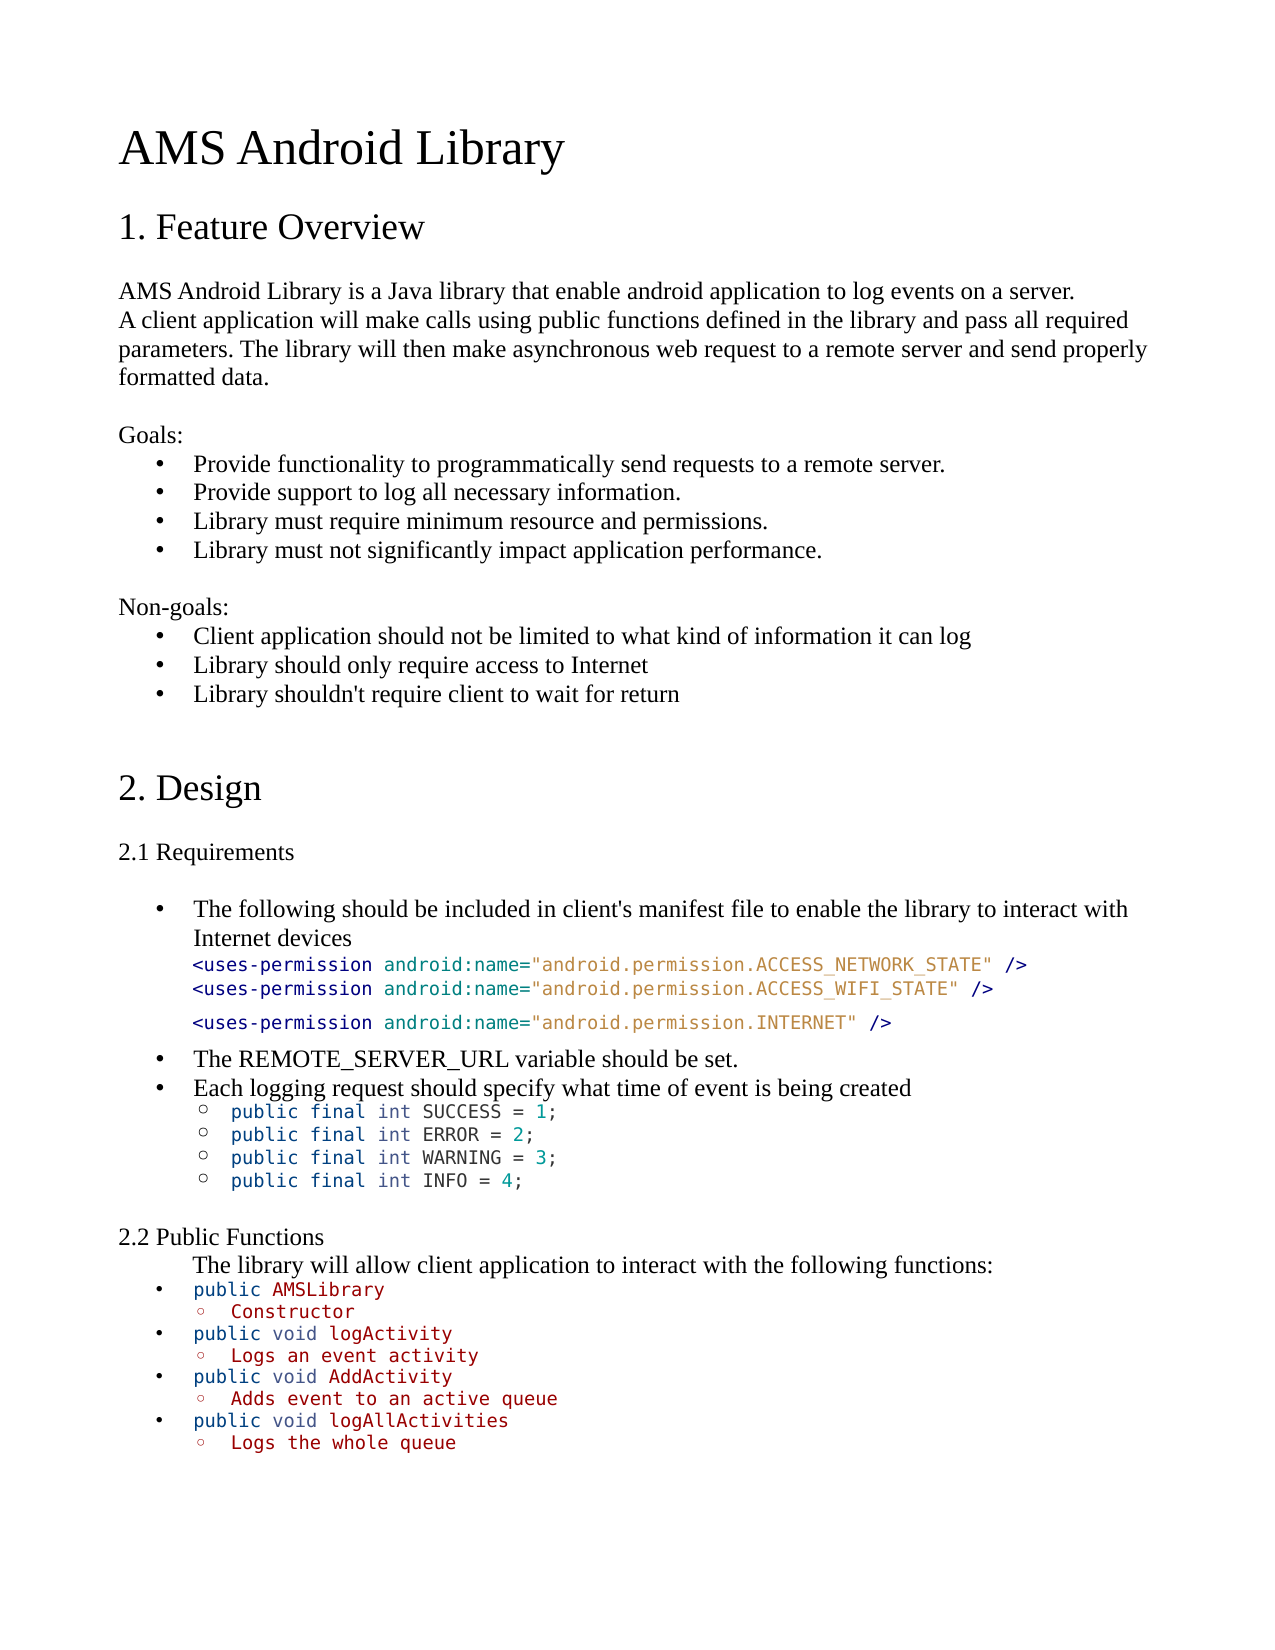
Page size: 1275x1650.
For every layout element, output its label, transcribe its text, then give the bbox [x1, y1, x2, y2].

list Provide functionality to programmatically send requests to a remote server. [156, 449, 1157, 477]
list public void logAllActivities [156, 1410, 1157, 1432]
text AMS Android Library is a Java library that enable android application to log events on a server. [118, 276, 1157, 305]
list The REMOTE_SERVER_URL variable should be set. [156, 1044, 1157, 1073]
list public final int SUCCESS = 1; [193, 1102, 1157, 1124]
list public final int INFO = 4; [193, 1170, 1157, 1193]
list Logs the whole queue [193, 1432, 1157, 1454]
list public void logActivity [156, 1323, 1157, 1345]
list Provide support to log all necessary information. [156, 477, 1157, 506]
list Library must not significantly impact application performance. [156, 535, 1157, 564]
text 2. Design [118, 765, 1157, 808]
text The library will allow client application to interact with the following functions: [118, 1250, 1157, 1279]
text 2.1 Requirements [118, 837, 1157, 866]
list Library should only require access to Internet [156, 650, 1157, 679]
list public void AddActivity [156, 1367, 1157, 1388]
text AMS Android Library [118, 118, 1157, 176]
list public final int WARNING = 3; [193, 1147, 1157, 1170]
text <uses-permission android:name="android.permission.INTERNET" /> [118, 1010, 1157, 1034]
list Client application should not be limited to what kind of information it can log [156, 621, 1157, 650]
text <uses-permission android:name="android.permission.ACCESS_NETWORK_STATE" /> [118, 952, 1157, 976]
list public AMSLibrary [156, 1279, 1157, 1301]
list Adds event to an active queue [193, 1388, 1157, 1410]
text Non-goals: [118, 592, 1157, 621]
text <uses-permission android:name="android.permission.ACCESS_WIFI_STATE" /> [118, 976, 1157, 1000]
list The following should be included in client's manifest file to enable the library to interact with Internet devices [156, 894, 1157, 952]
text 1. Feature Overview [118, 204, 1157, 247]
list public final int ERROR = 2; [193, 1124, 1157, 1147]
text 2.2 Public Functions [118, 1222, 1157, 1250]
list Library shouldn't require client to wait for return [156, 679, 1157, 707]
text Goals: [118, 420, 1157, 449]
list Constructor [193, 1301, 1157, 1323]
list Logs an event activity [193, 1345, 1157, 1367]
list Library must require minimum resource and permissions. [156, 506, 1157, 535]
list Each logging request should specify what time of event is being created [156, 1073, 1157, 1102]
text A client application will make calls using public functions defined in the library and pass all required parameters. The library will then make asynchronous web request to a remote server and send properly formatted data. [118, 305, 1157, 391]
